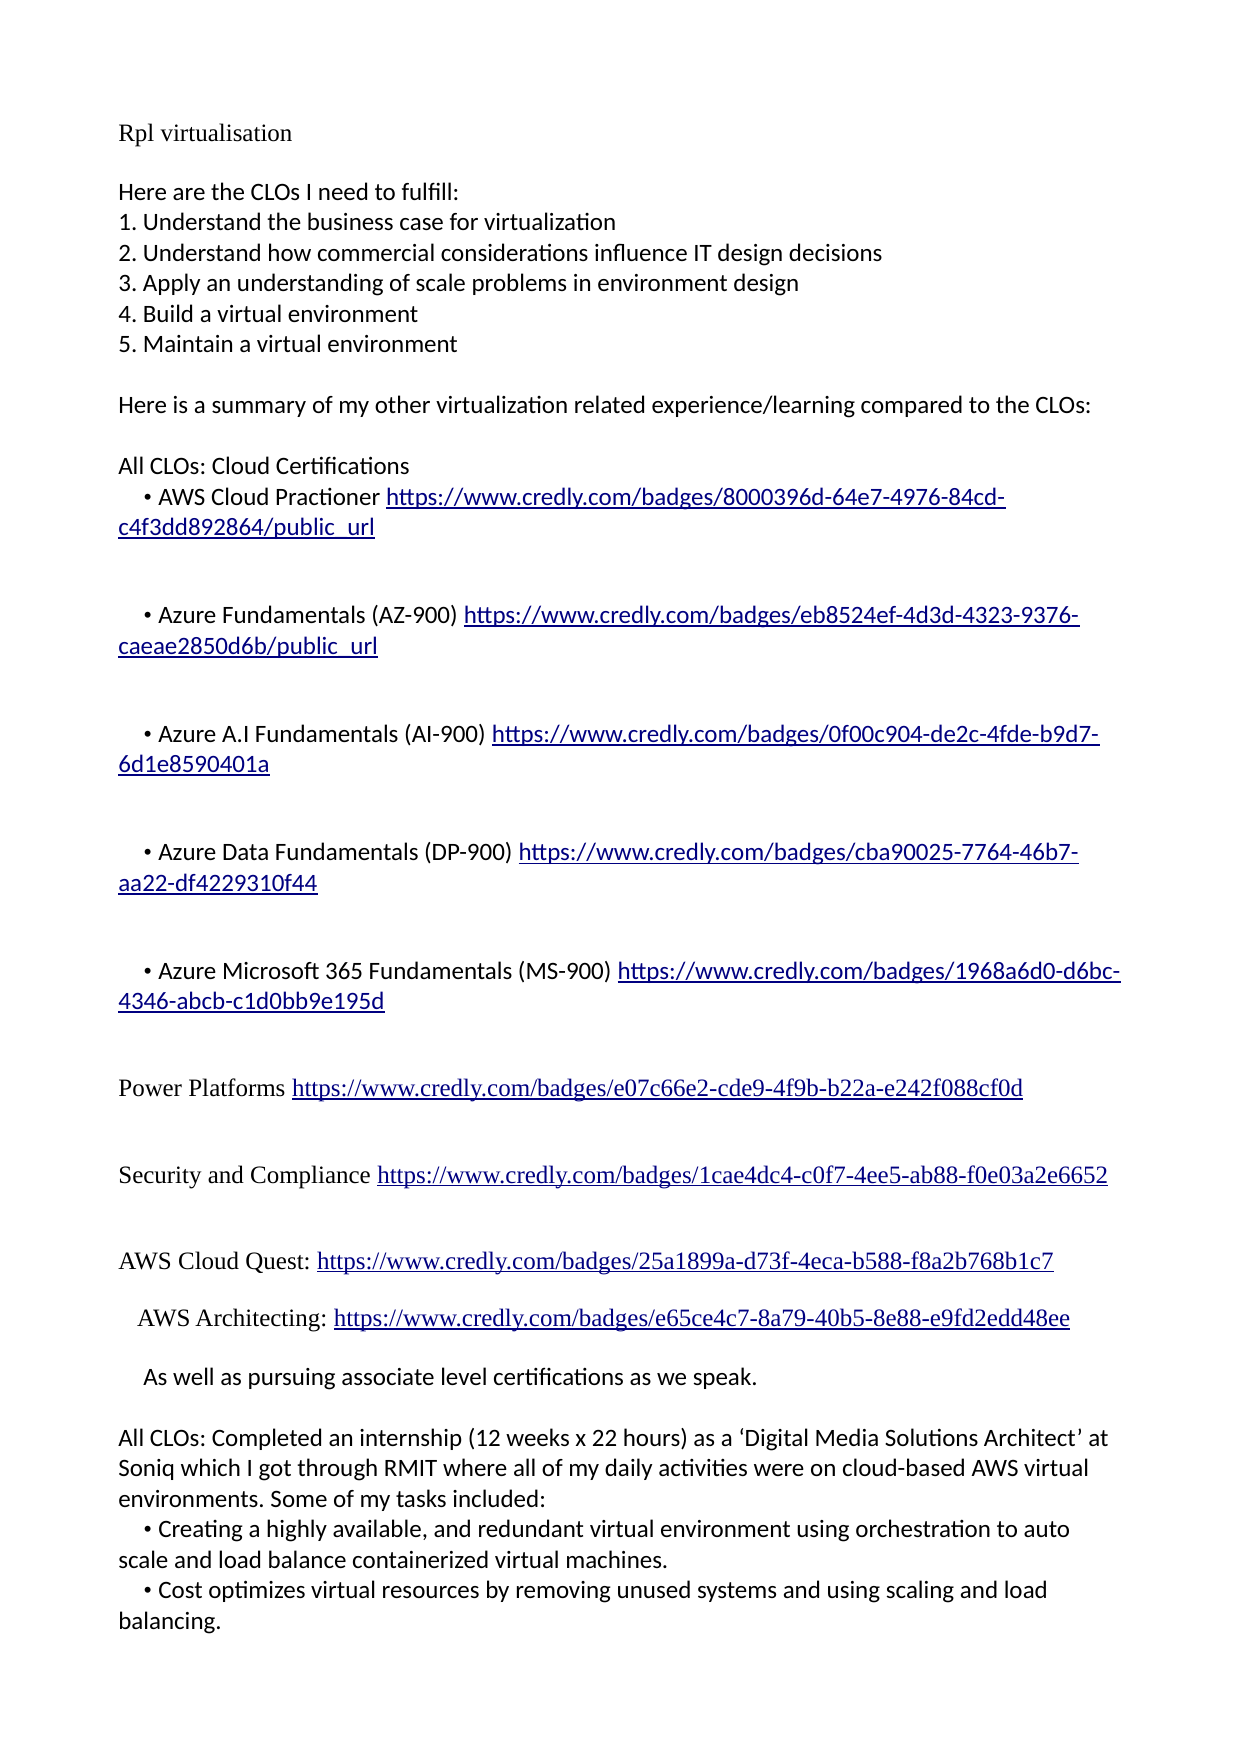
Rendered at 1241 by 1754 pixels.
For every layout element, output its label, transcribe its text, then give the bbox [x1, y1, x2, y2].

text 5. Maintain a virtual environment [118, 328, 1122, 359]
text AWS Architecting: https://www.credly.com/badges/e65ce4c7-8a79-40b5-8e88-e9fd2edd48ee [118, 1303, 1122, 1332]
text Rpl virtualisation [118, 118, 1122, 147]
text Power Platforms https://www.credly.com/badges/e07c66e2-cde9-4f9b-b22a-e242f088cf0d [118, 1073, 1122, 1102]
text • Cost optimizes virtual resources by removing unused systems and using scaling and load balancing. [118, 1575, 1122, 1636]
text 4. Build a virtual environment [118, 298, 1122, 328]
text All CLOs: Cloud Certifications [118, 450, 1122, 481]
text • Azure A.I Fundamentals (AI-900) https://www.credly.com/badges/0f00c904-de2c-4fde-b9d7-6d1e8590401a [118, 718, 1122, 779]
text • Azure Data Fundamentals (DP-900) https://www.credly.com/badges/cba90025-7764-46b7-aa22-df4229310f44 [118, 836, 1122, 897]
text AWS Cloud Quest: https://www.credly.com/badges/25a1899a-d73f-4eca-b588-f8a2b768b1c7 [118, 1246, 1122, 1275]
text 2. Understand how commercial considerations influence IT design decisions [118, 237, 1122, 267]
text • Azure Microsoft 365 Fundamentals (MS-900) https://www.credly.com/badges/1968a6d0-d6bc-4346-abcb-c1d0bb9e195d [118, 955, 1122, 1016]
text 1. Understand the business case for virtualization [118, 206, 1122, 237]
text As well as pursuing associate level certifications as we speak. [118, 1361, 1122, 1392]
text 3. Apply an understanding of scale problems in environment design [118, 267, 1122, 298]
text • Azure Fundamentals (AZ-900) https://www.credly.com/badges/eb8524ef-4d3d-4323-9376-caeae2850d6b/public_url [118, 599, 1122, 660]
text • Creating a highly available, and redundant virtual environment using orchestration to auto scale and load balance containerized virtual machines. [118, 1514, 1122, 1575]
text Security and Compliance https://www.credly.com/badges/1cae4dc4-c0f7-4ee5-ab88-f0e03a2e6652 [118, 1160, 1122, 1188]
text • AWS Cloud Practioner https://www.credly.com/badges/8000396d-64e7-4976-84cd-c4f3dd892864/public_url [118, 481, 1122, 542]
text All CLOs: Completed an internship (12 weeks x 22 hours) as a ‘Digital Media Solutions Architect’ at Soniq which I got through RMIT where all of my daily activities were on cloud-based AWS virtual environments. Some of my tasks included: [118, 1422, 1122, 1514]
text Here is a summary of my other virtualization related experience/learning compared to the CLOs: [118, 389, 1122, 420]
text Here are the CLOs I need to fulfill: [118, 176, 1122, 206]
